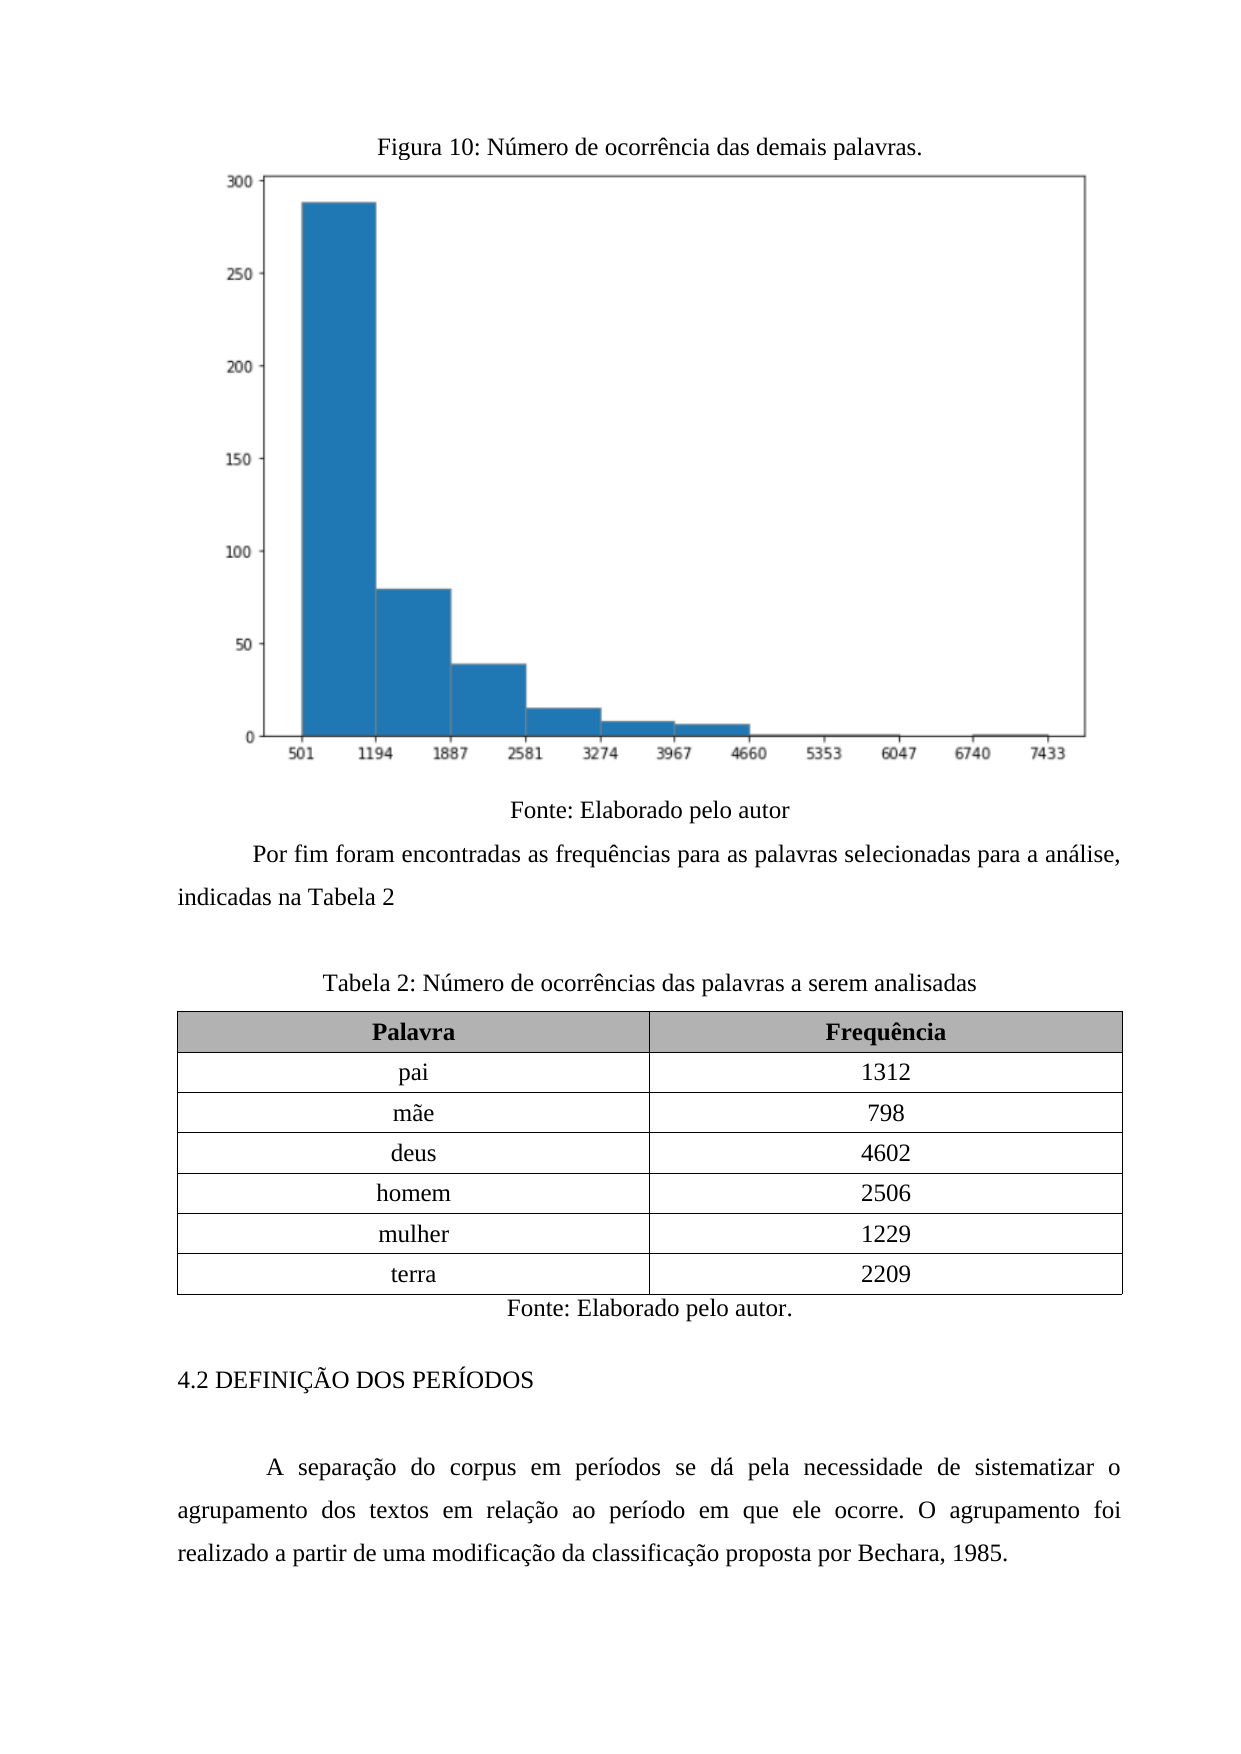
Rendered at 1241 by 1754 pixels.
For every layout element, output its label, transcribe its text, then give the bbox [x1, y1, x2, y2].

subtitle 4.2 Definição dos períodos [177, 1365, 1122, 1394]
text A separação do corpus em períodos se dá pela necessidade de sistematizar o agrupamento dos textos em relação ao período em que ele ocorre. O agrupamento foi realizado a partir de uma modificação da classificação proposta por Bechara, 1985. [177, 1452, 1122, 1567]
table_header Frequência [650, 1012, 1122, 1052]
table_cell deus [178, 1133, 649, 1172]
text Tabela 2: Número de ocorrências das palavras a serem analisadas [177, 968, 1122, 997]
table_cell terra [178, 1254, 649, 1293]
text Figura 10: Número de ocorrência das demais palavras. [177, 132, 1122, 160]
table_cell 798 [650, 1093, 1122, 1132]
picture [177, 160, 1123, 767]
table_cell mãe [178, 1093, 649, 1132]
table_cell 1229 [650, 1214, 1122, 1253]
table_cell mulher [178, 1214, 649, 1253]
table_cell homem [178, 1174, 649, 1213]
table_cell pai [178, 1053, 649, 1092]
table_cell 4602 [650, 1133, 1122, 1172]
table_cell 2209 [650, 1254, 1122, 1293]
table_cell 1312 [650, 1053, 1122, 1092]
text Fonte: Elaborado pelo autor [177, 767, 1122, 824]
text Por fim foram encontradas as frequências para as palavras selecionadas para a análise, indicadas na Tabela 2 [177, 824, 1122, 911]
text Fonte: Elaborado pelo autor. [177, 1295, 1122, 1322]
table_header Palavra [178, 1012, 649, 1052]
table_cell 2506 [650, 1174, 1122, 1213]
